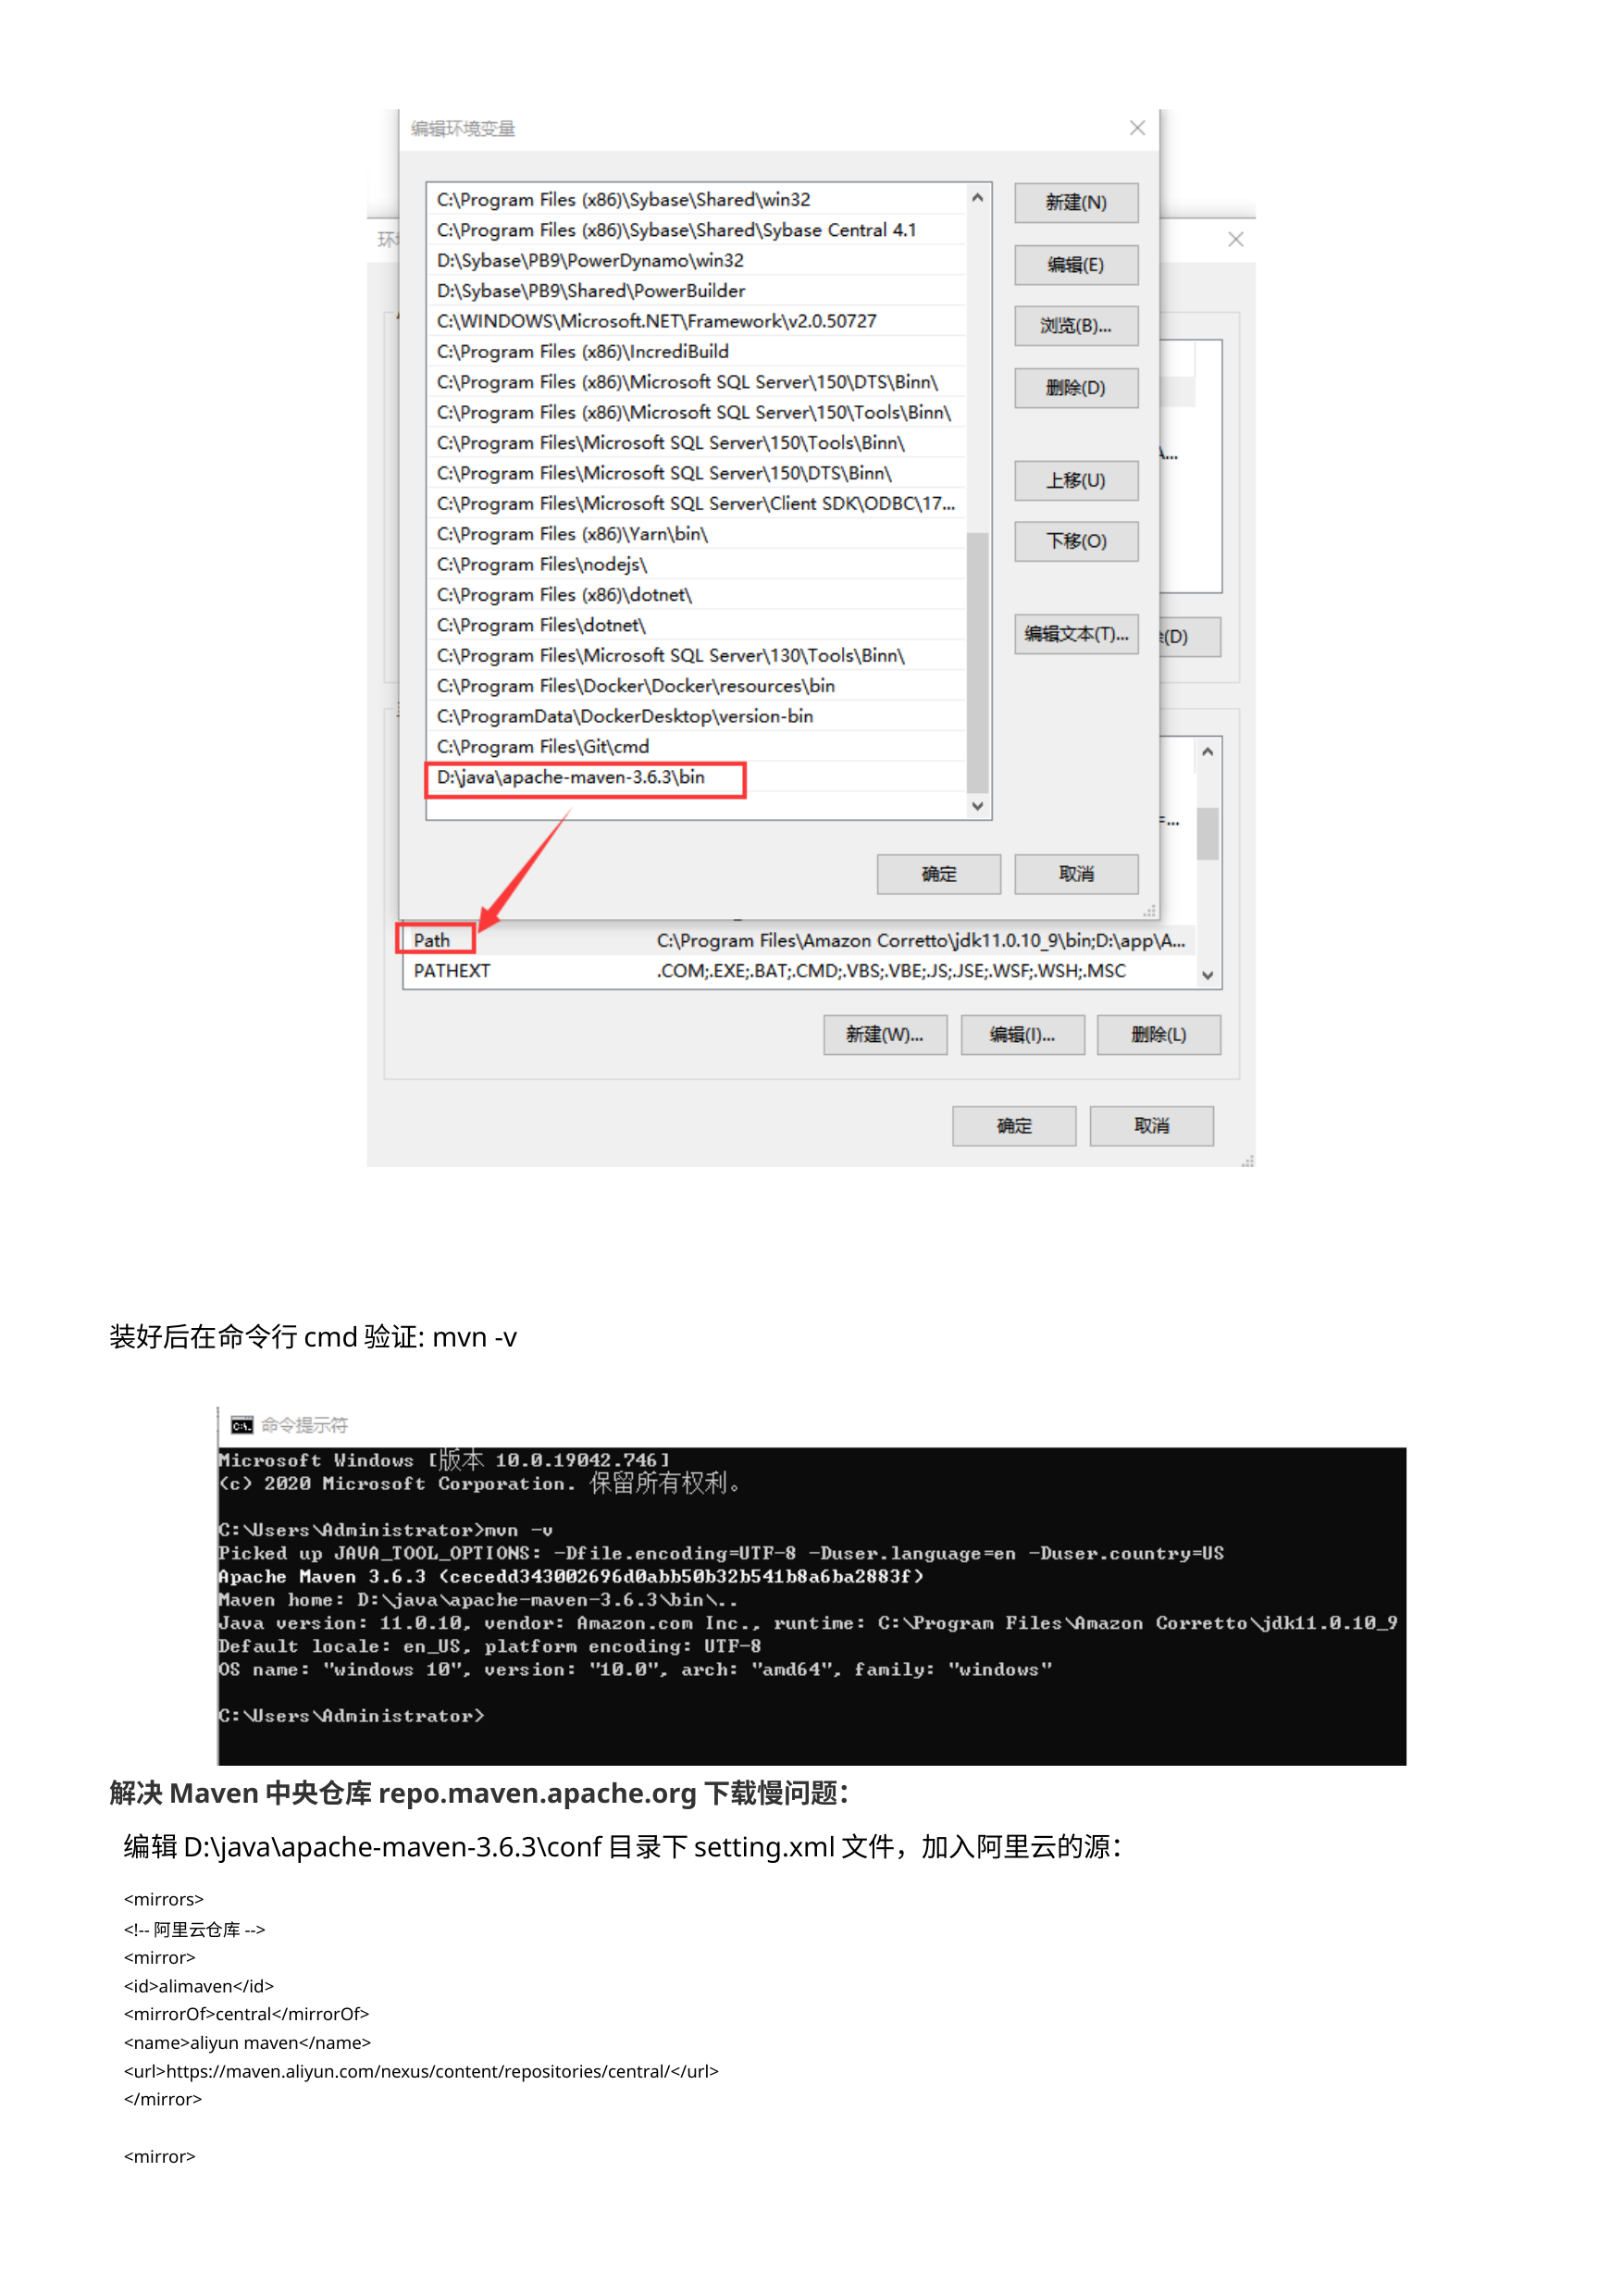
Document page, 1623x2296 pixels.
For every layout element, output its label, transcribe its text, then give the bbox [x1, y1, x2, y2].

text <mirrors> <!-- 阿里云仓库 --> <mirror> <id>alimaven</id> <mirrorOf>central</mirrorOf> <name>aliyun maven</name> <url>https://maven.aliyun.com/nexus/content/repositories/central/</url> </mirror> <mirror> [124, 1887, 1499, 2167]
picture [217, 1407, 1407, 1766]
subtitle 解决Maven中央仓库repo.maven.apache.org下载慢问题： [109, 1772, 1514, 1811]
picture [366, 109, 1257, 1167]
text 编辑D:\java\apache-maven-3.6.3\conf目录下setting.xml文件，加入阿里云的源： [124, 1826, 1499, 1865]
text 装好后在命令行cmd验证: mvn -v [109, 1315, 1514, 1355]
